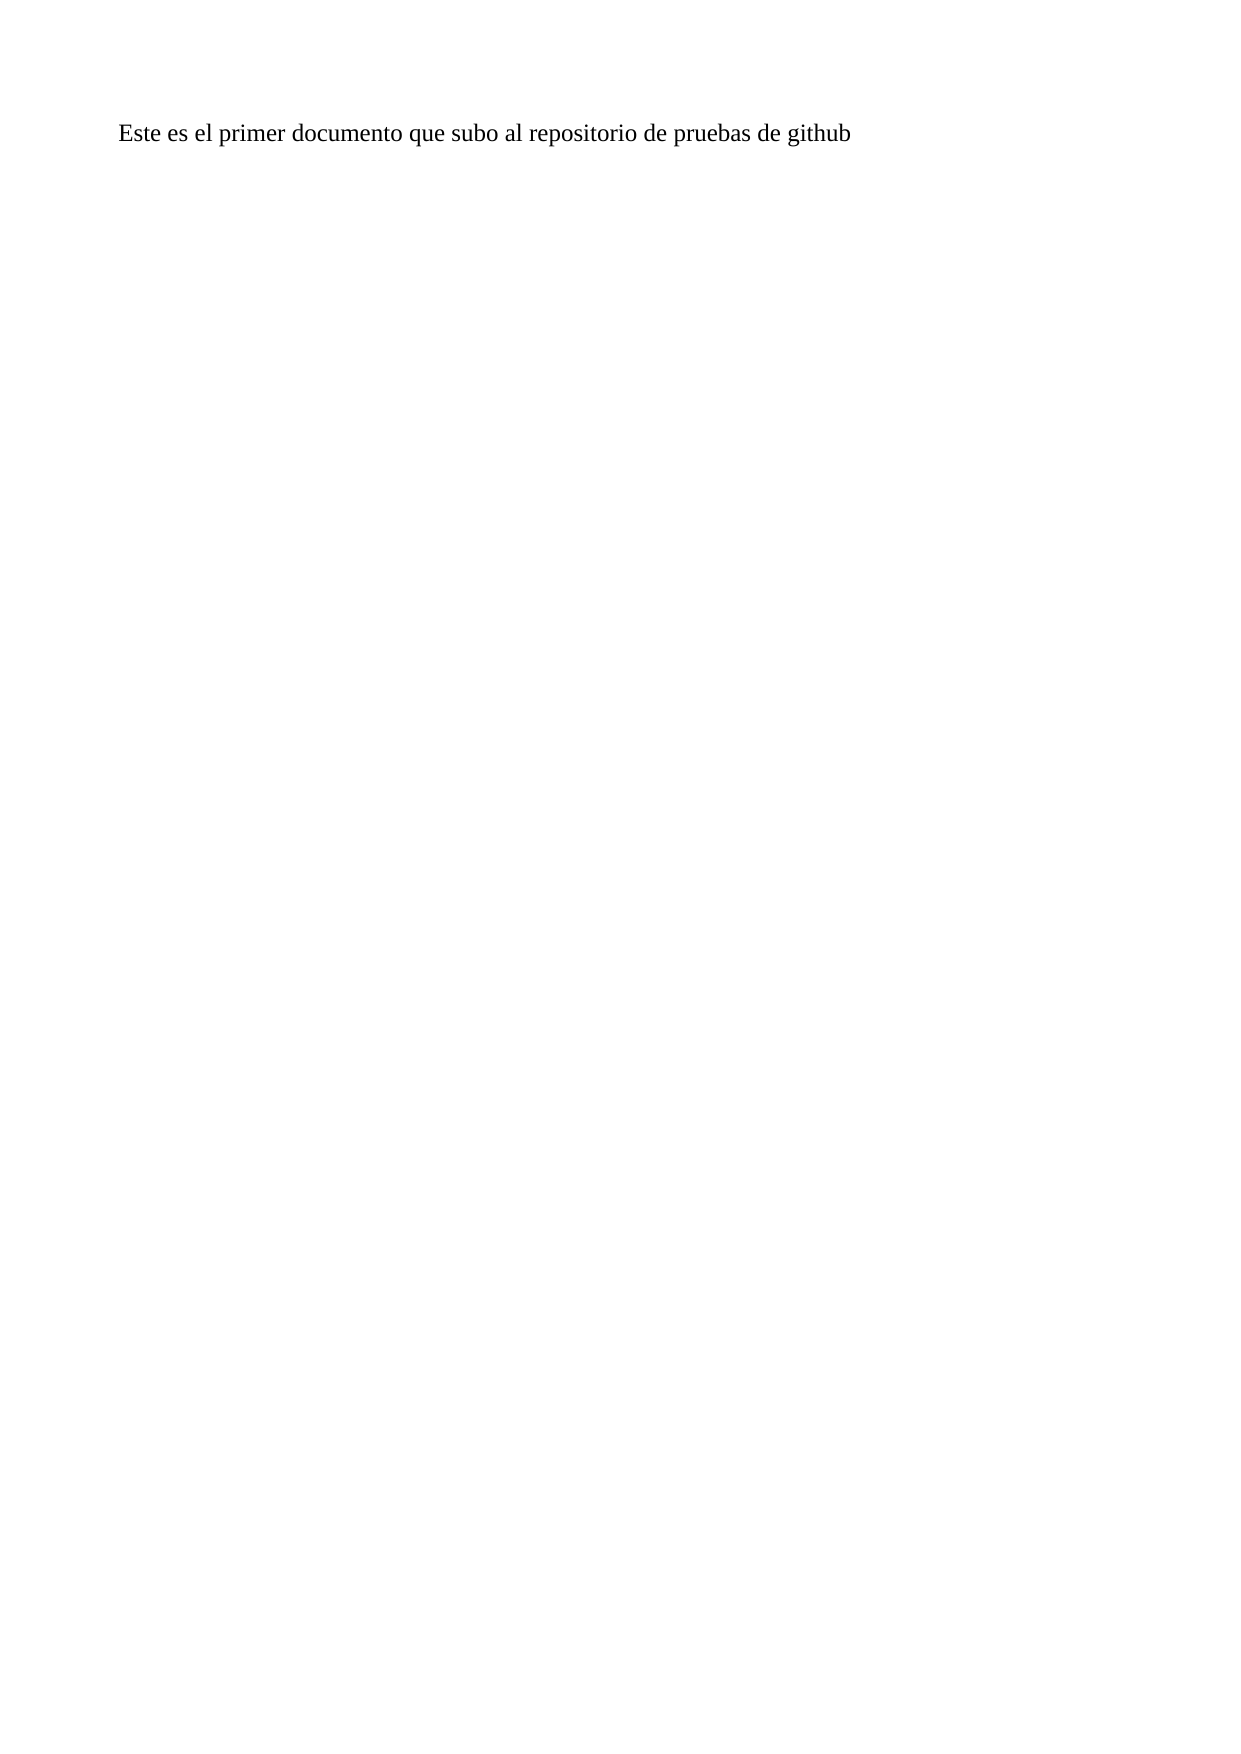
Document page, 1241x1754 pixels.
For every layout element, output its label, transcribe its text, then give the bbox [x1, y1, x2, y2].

text Este es el primer documento que subo al repositorio de pruebas de github [118, 118, 1122, 147]
